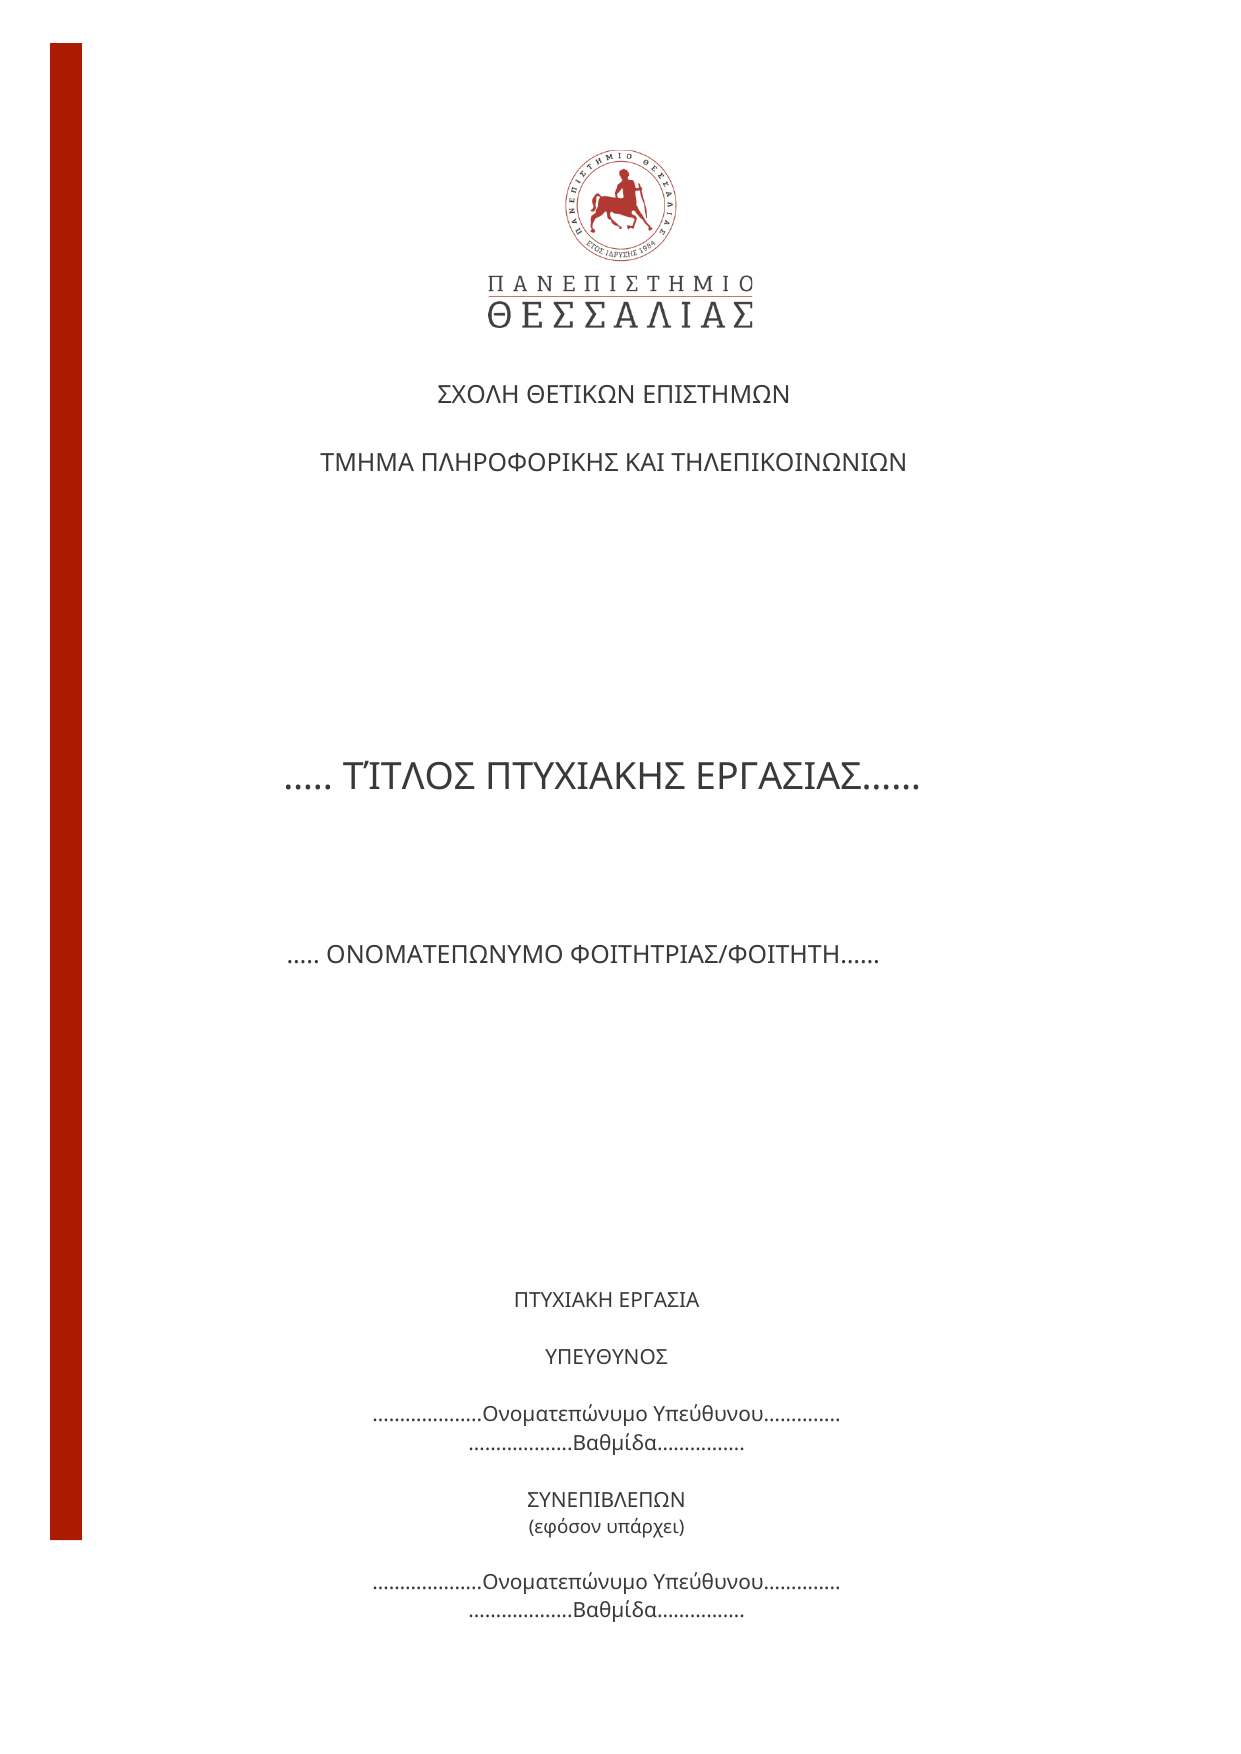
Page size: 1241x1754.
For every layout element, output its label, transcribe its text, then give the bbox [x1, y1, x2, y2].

text ….. ΤΊΤΛΟΣ ΠΤΥΧΙΑΚΗΣ ΕΡΓΑΣΙΑΣ…… [143, 749, 1023, 801]
text ………………..Ονοματεπώνυμο Υπεύθυνου………….. [148, 1567, 1027, 1596]
text ΥΠΕΥΘΥΝΟΣ [148, 1342, 1027, 1371]
text ……………….Βαθμίδα……………. [148, 1596, 1027, 1624]
text ΠΤΥΧΙΑΚΗ ΕΡΓΑΣΙΑ [148, 1286, 1027, 1314]
text ………………..Ονοματεπώνυμο Υπεύθυνου………….. [148, 1399, 1027, 1428]
picture [488, 150, 753, 328]
text ΣΧΟΛΗ ΘΕΤΙΚΩΝ ΕΠΙΣΤΗΜΩΝ [143, 377, 1047, 411]
text ……………….Βαθμίδα……………. [148, 1428, 1027, 1456]
text ….. ΟΝΟΜΑΤΕΠΩΝΥΜΟ ΦΟΙΤΗΤΡΙΑΣ/ΦΟΙΤΗΤΗ…… [143, 937, 1023, 971]
text ΣΥΝΕΠΙΒΛΕΠΩΝ [148, 1485, 1027, 1513]
text ΤΜΗΜΑ ΠΛΗΡΟΦΟΡΙΚΗΣ ΚΑΙ ΤΗΛΕΠΙΚΟΙΝΩΝΙΩΝ [143, 445, 1047, 479]
text (εφόσον υπάρχει) [148, 1513, 1027, 1539]
